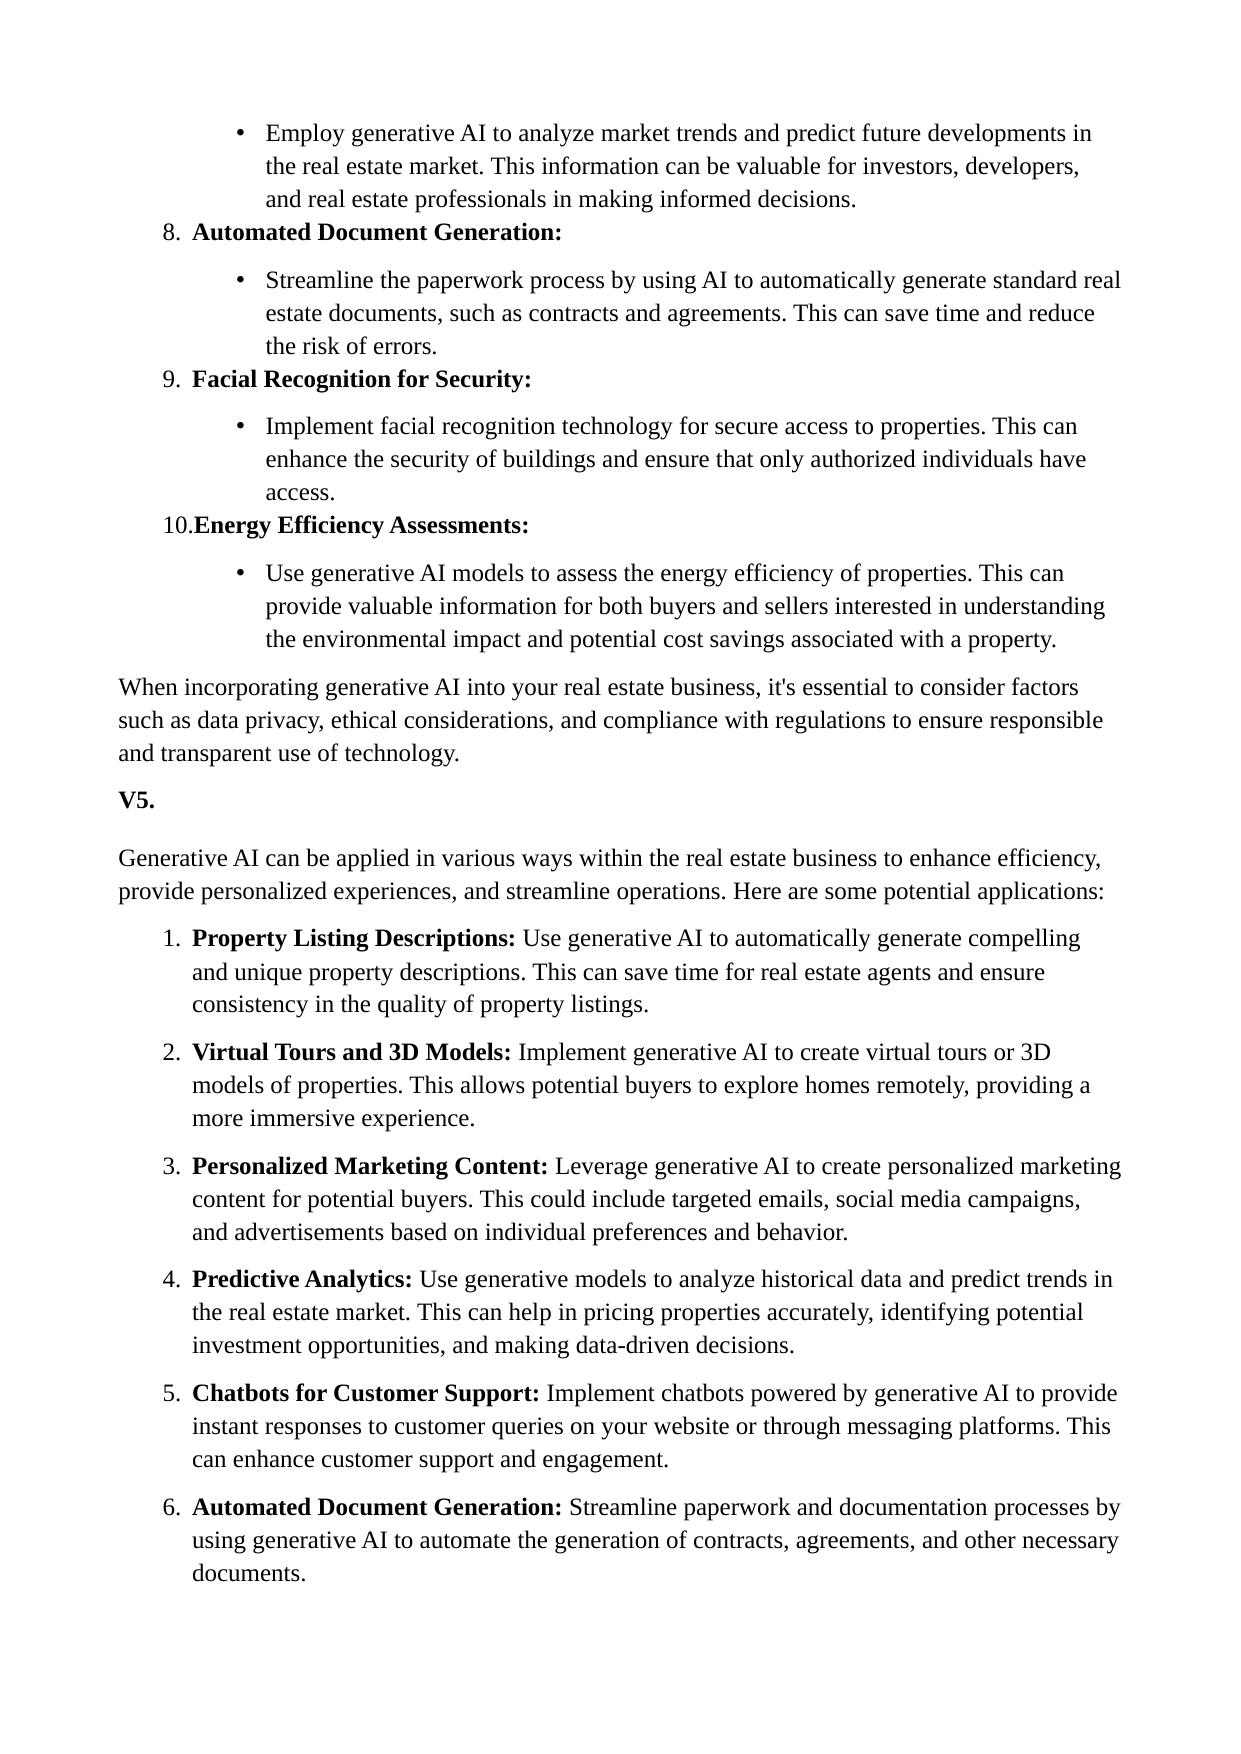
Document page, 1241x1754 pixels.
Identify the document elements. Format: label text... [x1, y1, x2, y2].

text When incorporating generative AI into your real estate business, it's essential to consider factors such as data privacy, ethical considerations, and compliance with regulations to ensure responsible and transparent use of technology. [118, 672, 1122, 767]
list Predictive Analytics: Use generative models to analyze historical data and predict trends in the real estate market. This can help in pricing properties accurately, identifying potential investment opportunities, and making data-driven decisions. [162, 1264, 1122, 1359]
text V5. [118, 785, 1122, 814]
list Chatbots for Customer Support: Implement chatbots powered by generative AI to provide instant responses to customer queries on your website or through messaging platforms. This can enhance customer support and engagement. [162, 1378, 1122, 1473]
list Virtual Tours and 3D Models: Implement generative AI to create virtual tours or 3D models of properties. This allows potential buyers to explore homes remotely, providing a more immersive experience. [162, 1037, 1122, 1132]
list Personalized Marketing Content: Leverage generative AI to create personalized marketing content for potential buyers. This could include targeted emails, social media campaigns, and advertisements based on individual preferences and behavior. [162, 1151, 1122, 1246]
list Automated Document Generation: [162, 217, 1122, 246]
list Streamline the paperwork process by using AI to automatically generate standard real estate documents, such as contracts and agreements. This can save time and reduce the risk of errors. [236, 265, 1122, 359]
text Generative AI can be applied in various ways within the real estate business to enhance efficiency, provide personalized experiences, and streamline operations. Here are some potential applications: [118, 843, 1122, 905]
list Employ generative AI to analyze market trends and predict future developments in the real estate market. This information can be valuable for investors, developers, and real estate professionals in making informed decisions. [236, 118, 1122, 213]
list Automated Document Generation: Streamline paperwork and documentation processes by using generative AI to automate the generation of contracts, agreements, and other necessary documents. [162, 1492, 1122, 1587]
list Use generative AI models to assess the energy efficiency of properties. This can provide valuable information for both buyers and sellers interested in understanding the environmental impact and potential cost savings associated with a property. [236, 558, 1122, 653]
list Property Listing Descriptions: Use generative AI to automatically generate compelling and unique property descriptions. This can save time for real estate agents and ensure consistency in the quality of property listings. [162, 923, 1122, 1018]
list Facial Recognition for Security: [162, 364, 1122, 393]
list Energy Efficiency Assessments: [162, 511, 1122, 539]
list Implement facial recognition technology for secure access to properties. This can enhance the security of buildings and ensure that only authorized individuals have access. [236, 411, 1122, 506]
